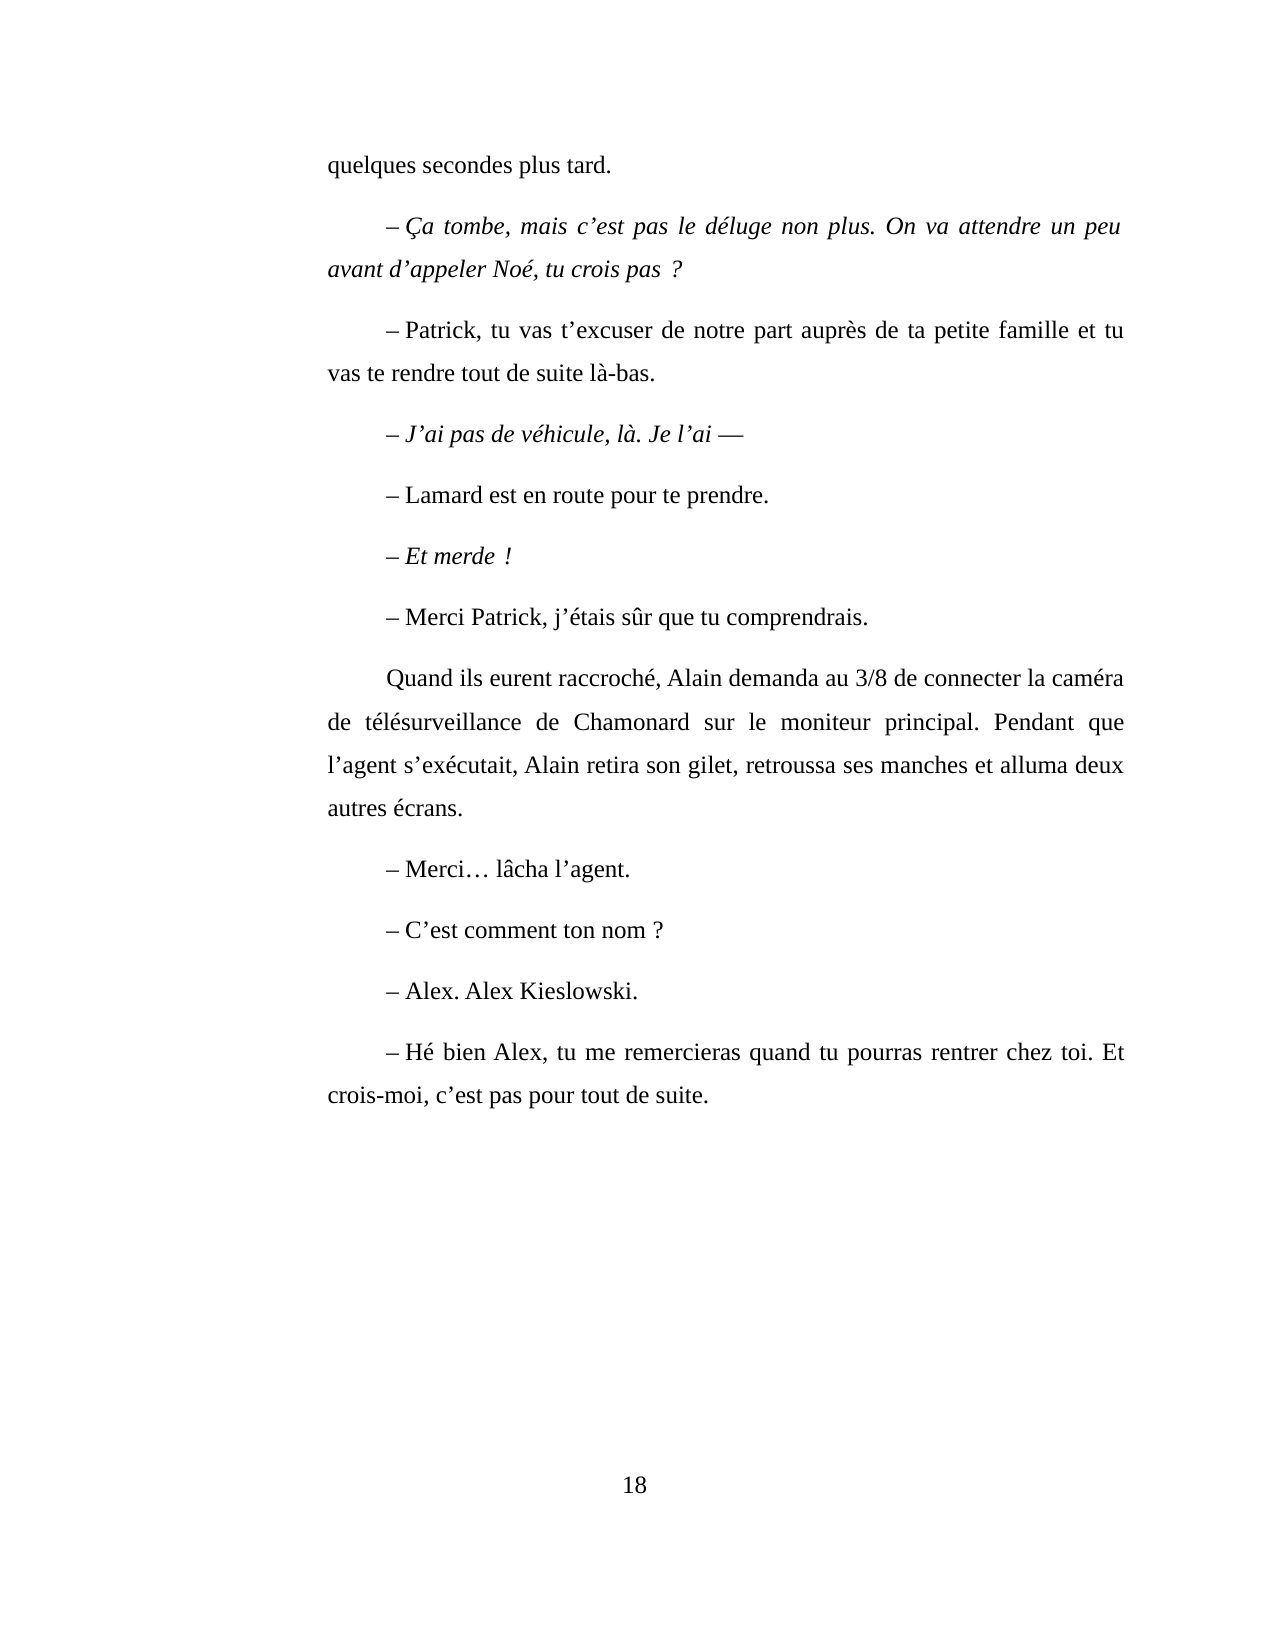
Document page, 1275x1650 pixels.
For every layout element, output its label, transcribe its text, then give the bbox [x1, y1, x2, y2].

text – J’ai pas de véhicule, là. Je l’ai — [327, 419, 1125, 448]
text – Et merde ! [327, 541, 1125, 570]
text – Alex. Alex Kieslowski. [327, 976, 1125, 1005]
text quelques secondes plus tard. [327, 150, 1125, 179]
text – Merci Patrick, j’étais sûr que tu comprendrais. [327, 602, 1125, 631]
text – Patrick, tu vas t’excuser de notre part auprès de ta petite famille et tu vas te rendre tout de suite là-bas. [327, 315, 1125, 387]
text – Merci… lâcha l’agent. [327, 854, 1125, 883]
text – Hé bien Alex, tu me remercieras quand tu pourras rentrer chez toi. Et crois-moi, c’est pas pour tout de suite. [327, 1037, 1125, 1109]
text – Ça tombe, mais c’est pas le déluge non plus. On va attendre un peu avant d’appeler Noé, tu crois pas ? [327, 211, 1125, 283]
text – C’est comment ton nom ? [327, 915, 1125, 944]
text Quand ils eurent raccroché, Alain demanda au 3/8 de connecter la caméra de télésurveillance de Chamonard sur le moniteur principal. Pendant que l’agent s’exécutait, Alain retira son gilet, retroussa ses manches et alluma deux autres écrans. [327, 663, 1125, 822]
text – Lamard est en route pour te prendre. [327, 480, 1125, 509]
